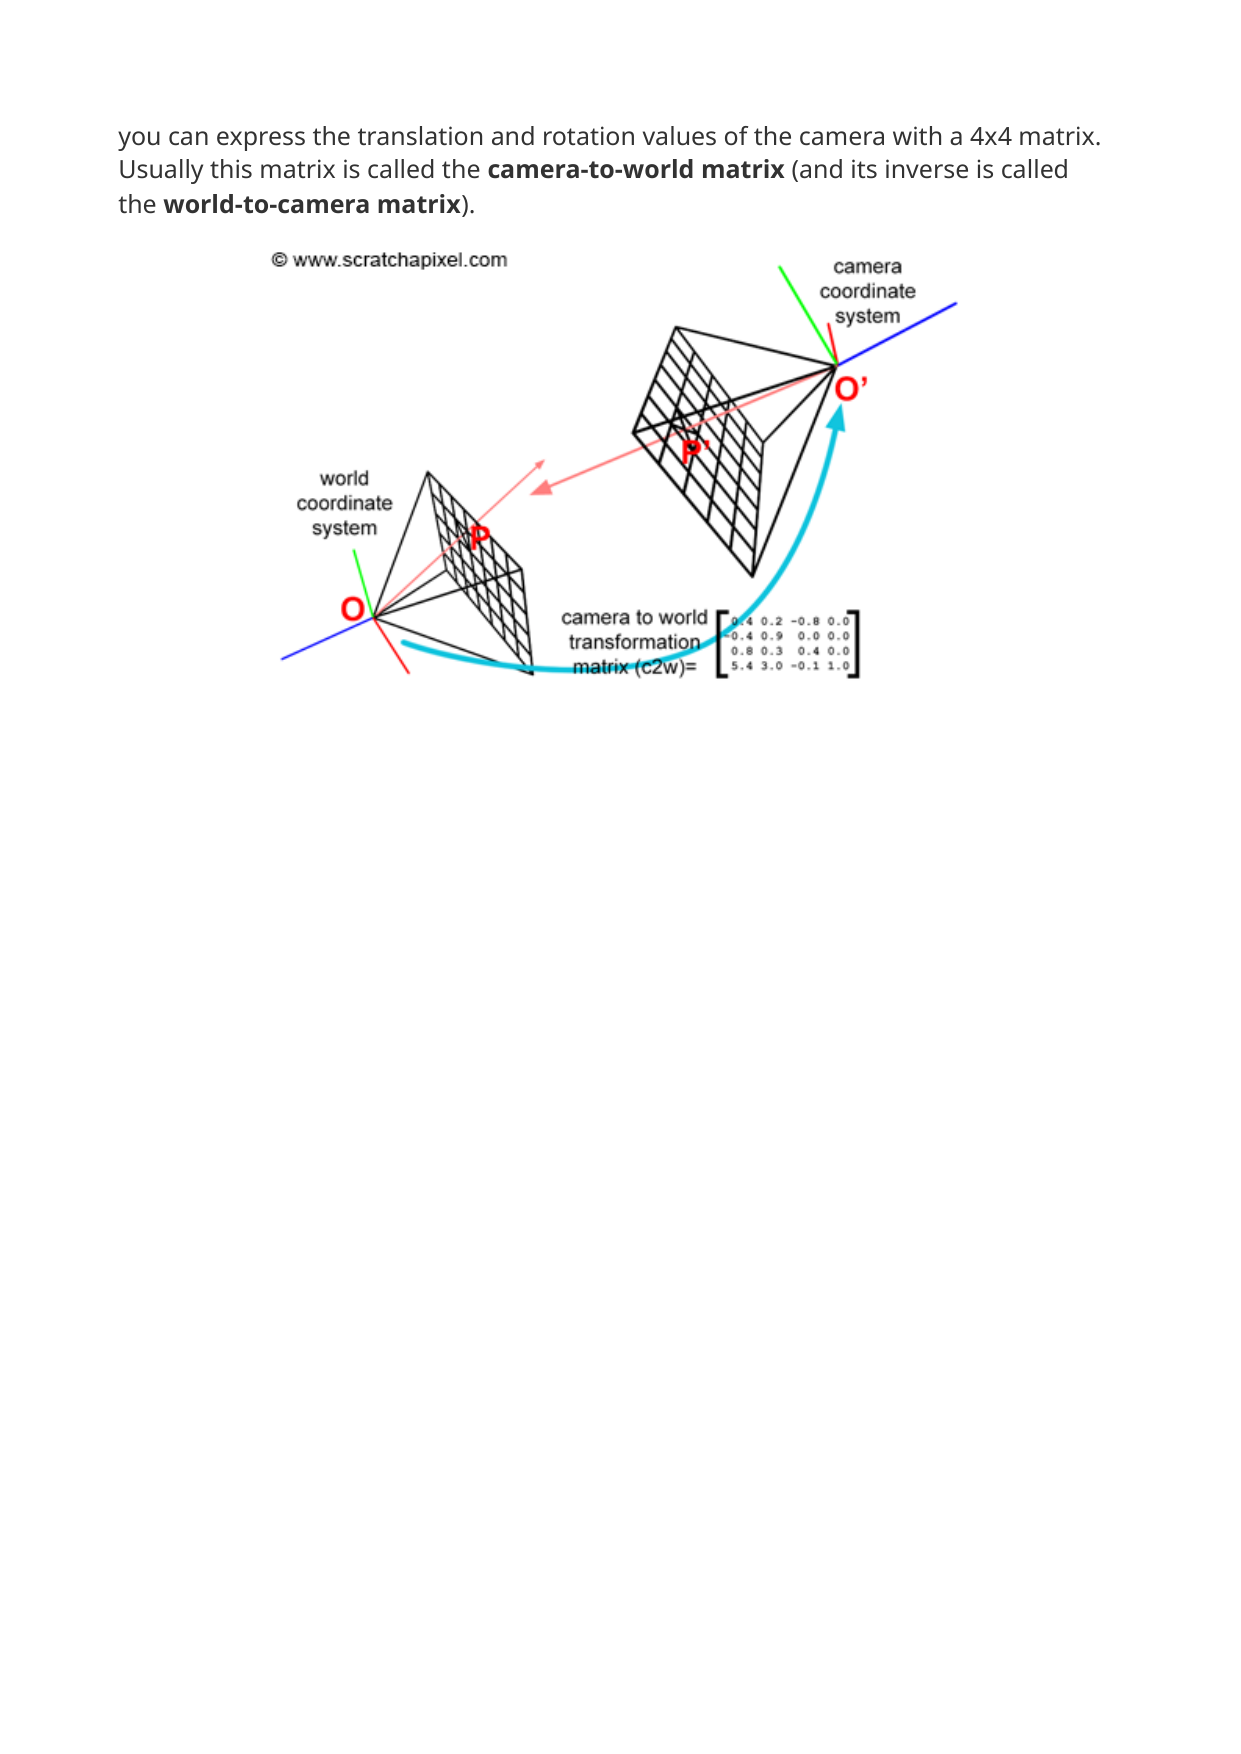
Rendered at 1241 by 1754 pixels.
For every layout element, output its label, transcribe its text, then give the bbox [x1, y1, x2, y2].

text you can express the translation and rotation values of the camera with a 4x4 matrix. Usually this matrix is called the camera-to-world matrix (and its inverse is called the world-to-camera matrix). [118, 118, 1122, 220]
picture [268, 249, 972, 696]
